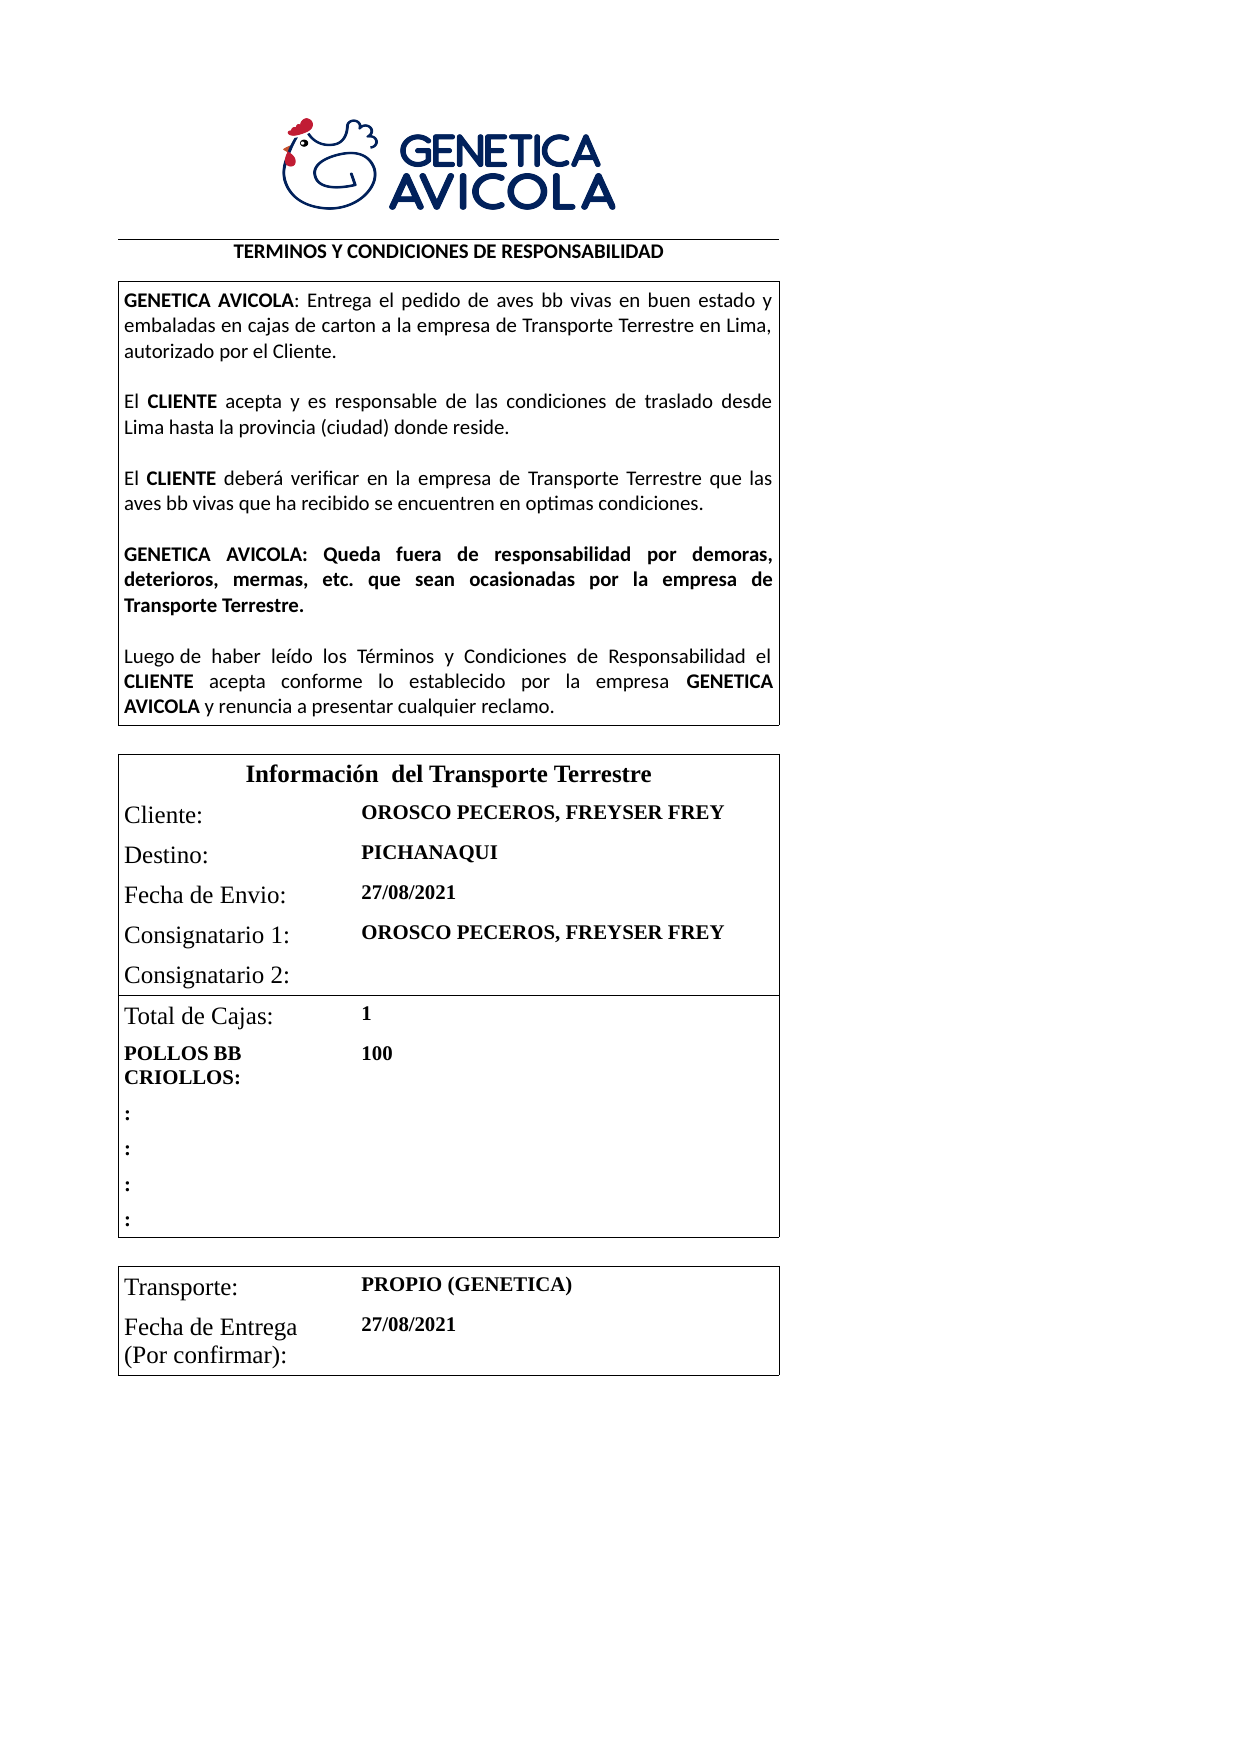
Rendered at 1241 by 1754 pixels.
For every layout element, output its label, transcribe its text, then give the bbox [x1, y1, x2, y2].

table_cell : [119, 1130, 356, 1166]
table_cell : [119, 1095, 356, 1130]
table_header TERMINOS Y CONDICIONES DE RESPONSABILIDAD [118, 240, 779, 281]
table_cell OROSCO PECEROS, FREYSER FREY [356, 915, 779, 955]
table_cell [356, 1238, 779, 1266]
table_cell Fecha de Entrega (Por confirmar): [119, 1306, 356, 1375]
table_cell Destino: [119, 834, 356, 874]
table_cell GENETICA AVICOLA: Entrega el pedido de aves bb vivas en buen estado y embaladas en cajas de carton a la empresa de Transporte Terrestre en Lima, autorizado por el Cliente. El CLIENTE acepta y es responsable de las condiciones de traslado desde Lima hasta la provincia (ciudad) donde reside. El CLIENTE deberá verificar en la empresa de Transporte Terrestre que las aves bb vivas que ha recibido se encuentren en optimas condiciones. GENETICA AVICOLA: Queda fuera de responsabilidad por demoras, deterioros, mermas, etc. que sean ocasionadas por la empresa de Transporte Terrestre. Luego de haber leído los Términos y Condiciones de Responsabilidad el CLIENTE acepta conforme lo establecido por la empresa GENETICA AVICOLA y renuncia a presentar cualquier reclamo. [119, 282, 779, 725]
table_cell Consignatario 1: [119, 915, 356, 955]
table_cell : [119, 1201, 356, 1237]
table_cell OROSCO PECEROS, FREYSER FREY [356, 794, 779, 834]
table_cell 100 [356, 1035, 779, 1095]
table_cell Total de Cajas: [119, 996, 356, 1035]
table_cell [356, 1201, 779, 1237]
table_cell [356, 955, 779, 995]
table_cell [356, 1130, 779, 1166]
table_cell Fecha de Envio: [119, 874, 356, 914]
table_cell PROPIO (GENETICA) [356, 1267, 779, 1306]
table_cell Cliente: [119, 794, 356, 834]
table_cell POLLOS BB CRIOLLOS: [119, 1035, 356, 1095]
table_cell [356, 1095, 779, 1130]
table_cell 27/08/2021 [356, 874, 779, 914]
table_cell 1 [356, 996, 779, 1035]
table_cell [356, 1166, 779, 1201]
picture [282, 118, 616, 210]
table_header Información del Transporte Terrestre [119, 755, 779, 794]
table_cell [118, 1238, 356, 1266]
table_cell 27/08/2021 [356, 1306, 779, 1375]
table_cell : [119, 1166, 356, 1201]
table_cell Transporte: [119, 1267, 356, 1306]
table_cell Consignatario 2: [119, 955, 356, 995]
table_cell PICHANAQUI [356, 834, 779, 874]
